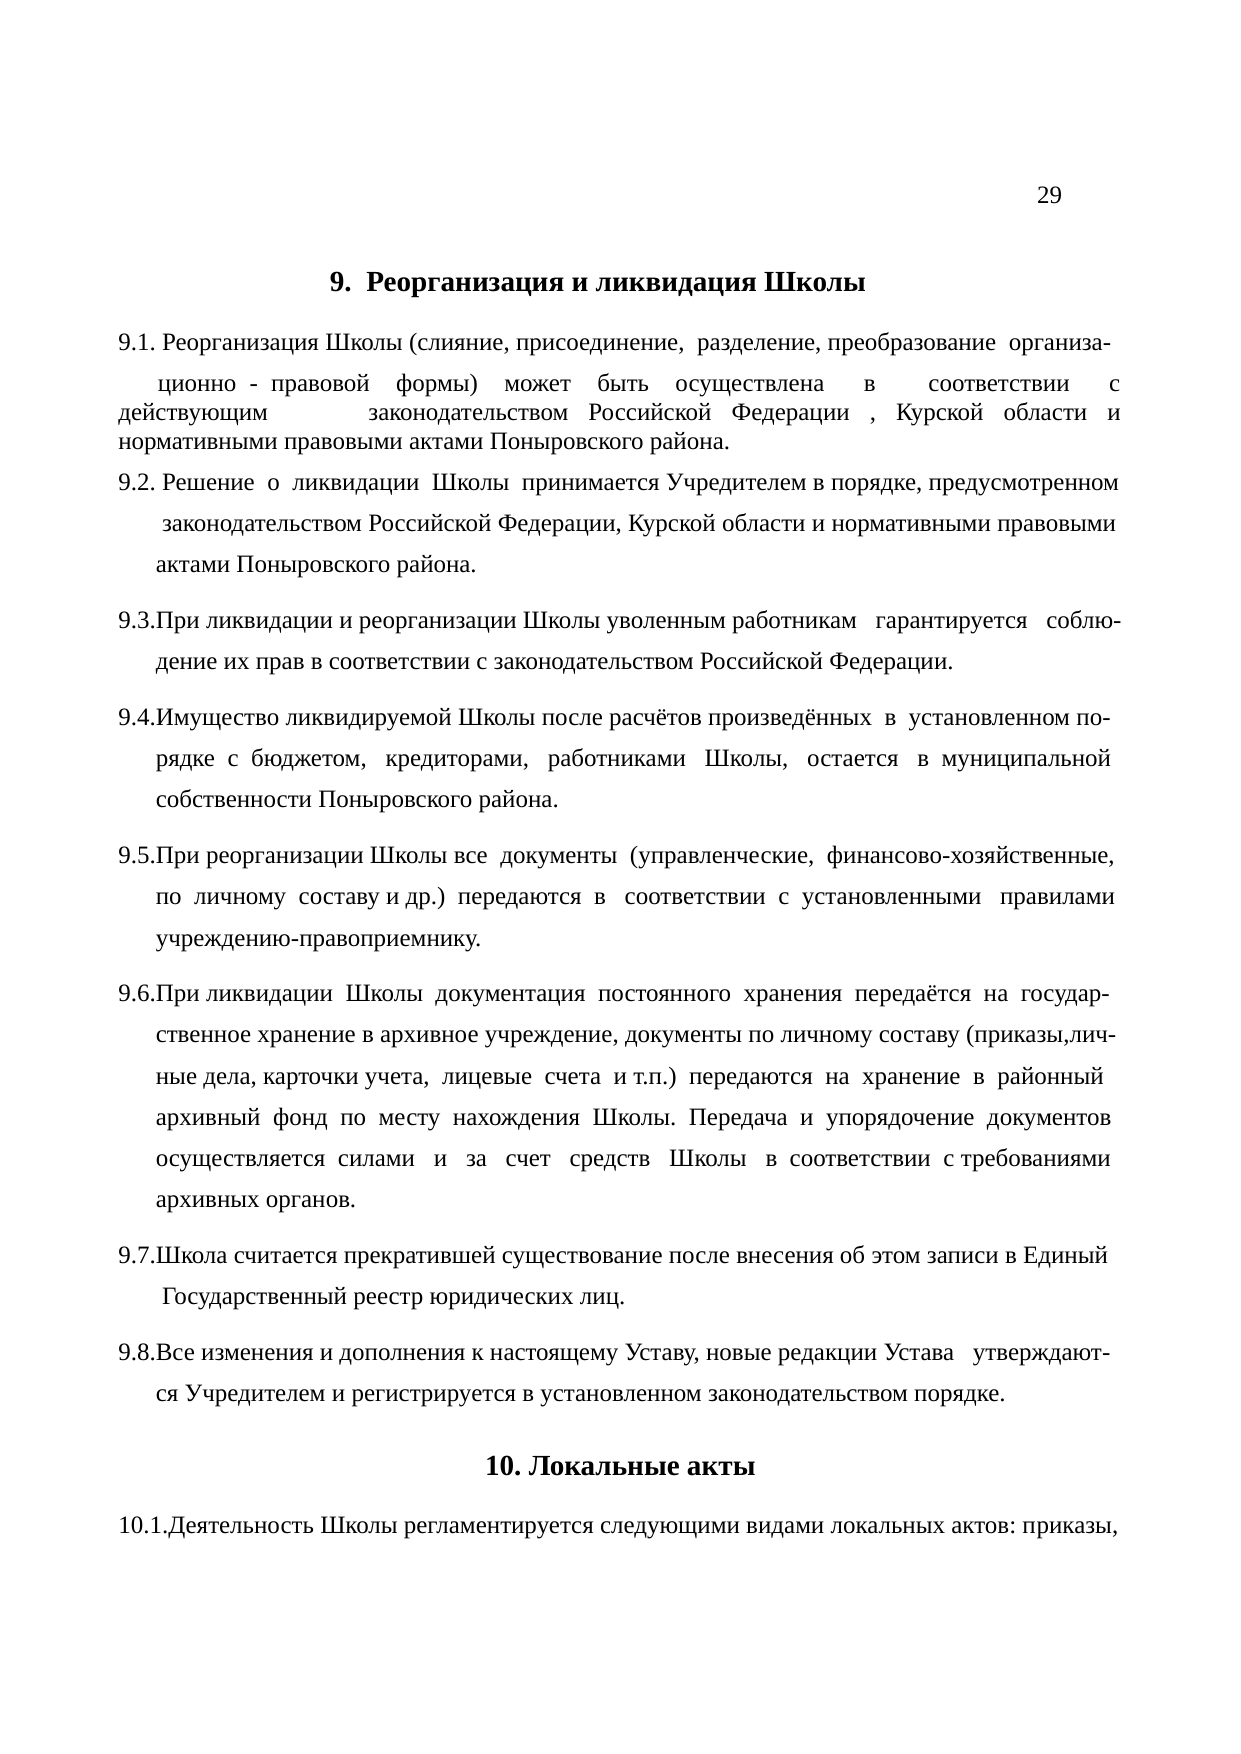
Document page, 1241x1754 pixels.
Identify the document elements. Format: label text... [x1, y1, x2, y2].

text 9.4.Имущество ликвидируемой Школы после расчётов произведённых в установленном по- [118, 702, 1122, 731]
text дение их прав в соответствии с законодательством Российской Федерации. [118, 646, 1122, 675]
text 9.5.При реорганизации Школы все документы (управленческие, финансово-хозяйственные, [118, 840, 1122, 869]
text 9.2. Решение о ликвидации Школы принимается Учредителем в порядке, предусмотренном [118, 467, 1122, 496]
text 10.1.Деятельность Школы регламентируется следующими видами локальных актов: приказы, [118, 1511, 1122, 1539]
text архивный фонд по месту нахождения Школы. Передача и упорядочение документов [118, 1102, 1122, 1131]
text ционно - правовой формы) может быть осуществлена в соответствии с действующим законодательством Российской Федерации , Курской области и нормативными правовыми актами Поныровского района. [118, 368, 1122, 454]
text осуществляется силами и за счет средств Школы в соответствии с требованиями [118, 1143, 1122, 1172]
text 9.1. Реорганизация Школы (слияние, присоединение, разделение, преобразование организа- [118, 327, 1122, 356]
text собственности Поныровского района. [118, 784, 1122, 813]
text рядке с бюджетом, кредиторами, работниками Школы, остается в муниципальной [118, 743, 1122, 772]
text ные дела, карточки учета, лицевые счета и т.п.) передаются на хранение в районный [118, 1061, 1122, 1089]
text 9.8.Все изменения и дополнения к настоящему Уставу, новые редакции Устава утверждают- [118, 1337, 1122, 1366]
text актами Поныровского района. [118, 549, 1122, 578]
subtitle 29 [118, 176, 1063, 210]
subtitle 9. Реорганизация и ликвидация Школы [118, 264, 1063, 298]
text по личному составу и др.) передаются в соответствии с установленными правилами [118, 881, 1122, 910]
text 9.7.Школа считается прекратившей существование после внесения об этом записи в Единый [118, 1240, 1122, 1269]
text Государственный реестр юридических лиц. [118, 1281, 1122, 1310]
text ственное хранение в архивное учреждение, документы по личному составу (приказы,лич- [118, 1019, 1122, 1048]
text законодательством Российской Федерации, Курской области и нормативными правовыми [118, 508, 1122, 537]
text ся Учредителем и регистрируется в установленном законодательством порядке. [118, 1378, 1122, 1407]
text учреждению-правоприемнику. [118, 923, 1122, 951]
text 9.3.При ликвидации и реорганизации Школы уволенным работникам гарантируется соблю- [118, 605, 1122, 634]
text 9.6.При ликвидации Школы документация постоянного хранения передаётся на государ- [118, 978, 1122, 1007]
text 10. Локальные акты [118, 1419, 1122, 1482]
text архивных органов. [118, 1184, 1122, 1213]
